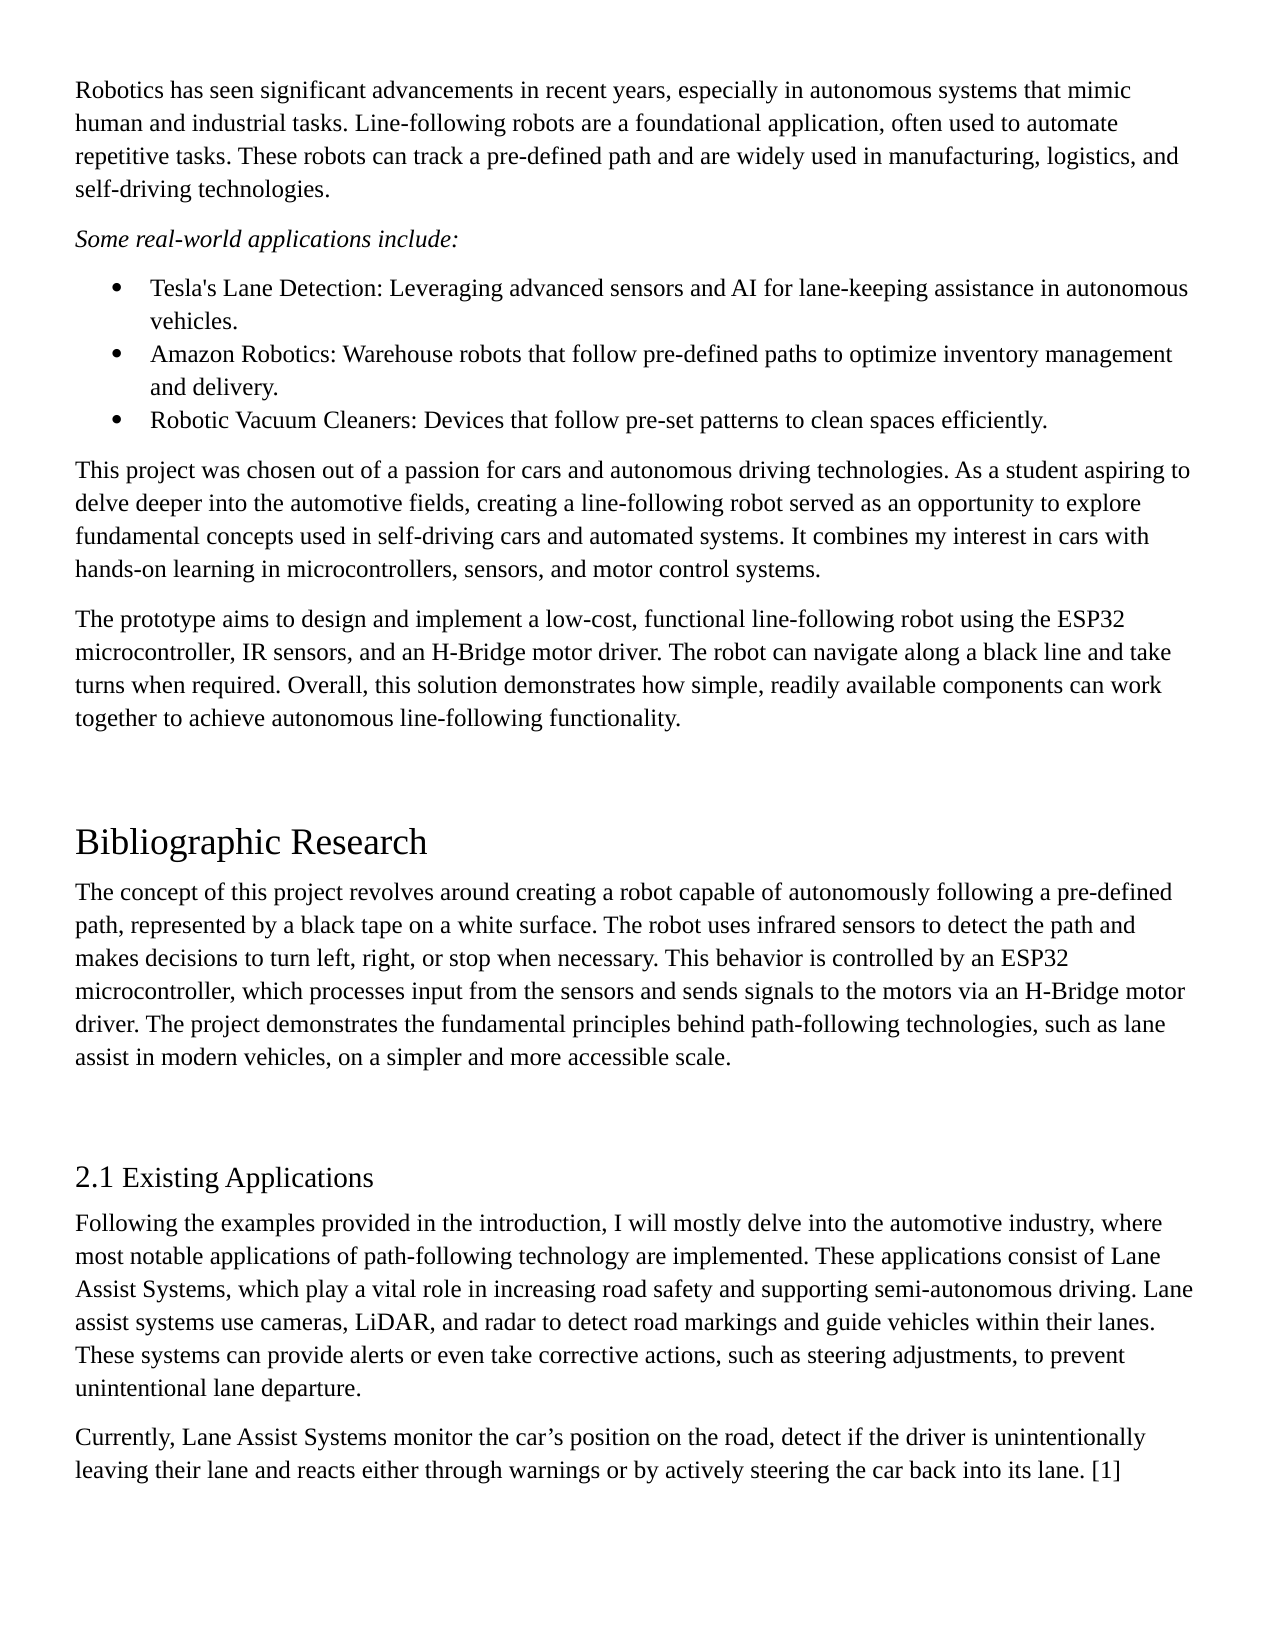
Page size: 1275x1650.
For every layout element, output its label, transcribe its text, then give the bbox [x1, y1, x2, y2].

list Tesla's Lane Detection: Leveraging advanced sensors and AI for lane-keeping assistance in autonomous vehicles. [112, 273, 1200, 335]
text Robotics has seen significant advancements in recent years, especially in autonomous systems that mimic human and industrial tasks. Line-following robots are a foundational application, often used to automate repetitive tasks. These robots can track a pre-defined path and are widely used in manufacturing, logistics, and self-driving technologies. [75, 75, 1200, 203]
text The prototype aims to design and implement a low-cost, functional line-following robot using the ESP32 microcontroller, IR sensors, and an H-Bridge motor driver. The robot can navigate along a black line and take turns when required. Overall, this solution demonstrates how simple, readily available components can work together to achieve autonomous line-following functionality. [75, 604, 1200, 732]
text This project was chosen out of a passion for cars and autonomous driving technologies. As a student aspiring to delve deeper into the automotive fields, creating a line-following robot served as an opportunity to explore fundamental concepts used in self-driving cars and automated systems. It combines my interest in cars with hands-on learning in microcontrollers, sensors, and motor control systems. [75, 455, 1200, 583]
text Following the examples provided in the introduction, I will mostly delve into the automotive industry, where most notable applications of path-following technology are implemented. These applications consist of Lane Assist Systems, which play a vital role in increasing road safety and supporting semi-autonomous driving. Lane assist systems use cameras, LiDAR, and radar to detect road markings and guide vehicles within their lanes. These systems can provide alerts or even take corrective actions, such as steering adjustments, to prevent unintentional lane departure. [75, 1208, 1200, 1402]
text Some real-world applications include: [75, 224, 1200, 252]
text The concept of this project revolves around creating a robot capable of autonomously following a pre-defined path, represented by a black tape on a white surface. The robot uses infrared sensors to detect the path and makes decisions to turn left, right, or stop when necessary. This behavior is controlled by an ESP32 microcontroller, which processes input from the sensors and sends signals to the motors via an H-Bridge motor driver. The project demonstrates the fundamental principles behind path-following technologies, such as lane assist in modern vehicles, on a simpler and more accessible scale. [75, 877, 1200, 1071]
subtitle Bibliographic Research [75, 819, 1200, 862]
list Amazon Robotics: Warehouse robots that follow pre-defined paths to optimize inventory management and delivery. [112, 339, 1200, 401]
text Currently, Lane Assist Systems monitor the car’s position on the road, detect if the driver is unintentionally leaving their lane and reacts either through warnings or by actively steering the car back into its lane. [1] [75, 1422, 1200, 1484]
subtitle 2.1 Existing Applications [75, 1158, 1200, 1194]
list Robotic Vacuum Cleaners: Devices that follow pre-set patterns to clean spaces efficiently. [112, 406, 1200, 434]
